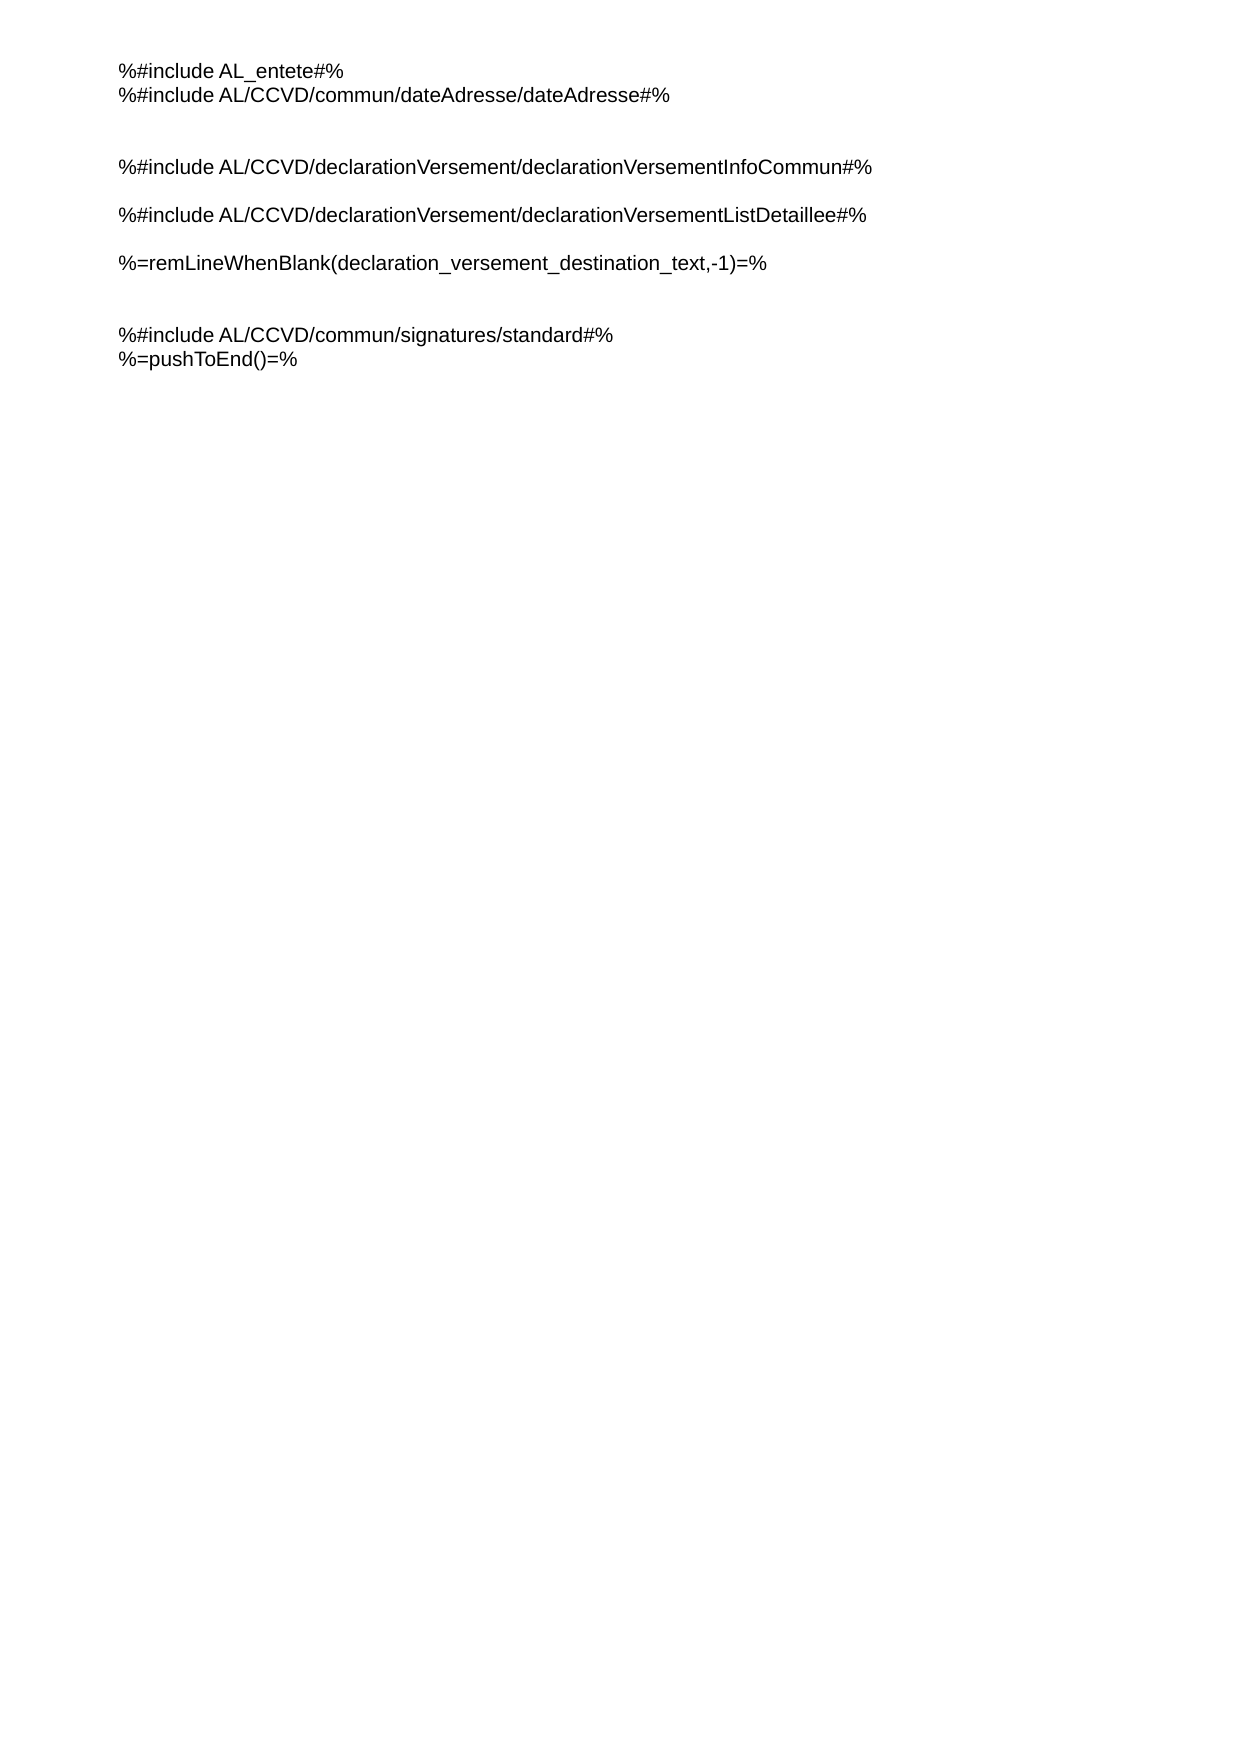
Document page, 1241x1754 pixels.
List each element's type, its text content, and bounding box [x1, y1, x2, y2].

text %#include AL/CCVD/commun/signatures/standard#% [118, 323, 1122, 347]
text %=pushToEnd()=% [118, 347, 1122, 371]
text %#include AL/CCVD/declarationVersement/declarationVersementListDetaillee#% [118, 203, 1131, 227]
text %=remLineWhenBlank(declaration_versement_destination_text,-1)=% [118, 251, 1131, 275]
text %#include AL_entete#% [118, 59, 1122, 83]
text %#include AL/CCVD/commun/dateAdresse/dateAdresse#% [118, 83, 1131, 107]
text %#include AL/CCVD/declarationVersement/declarationVersementInfoCommun#% [118, 155, 1131, 179]
